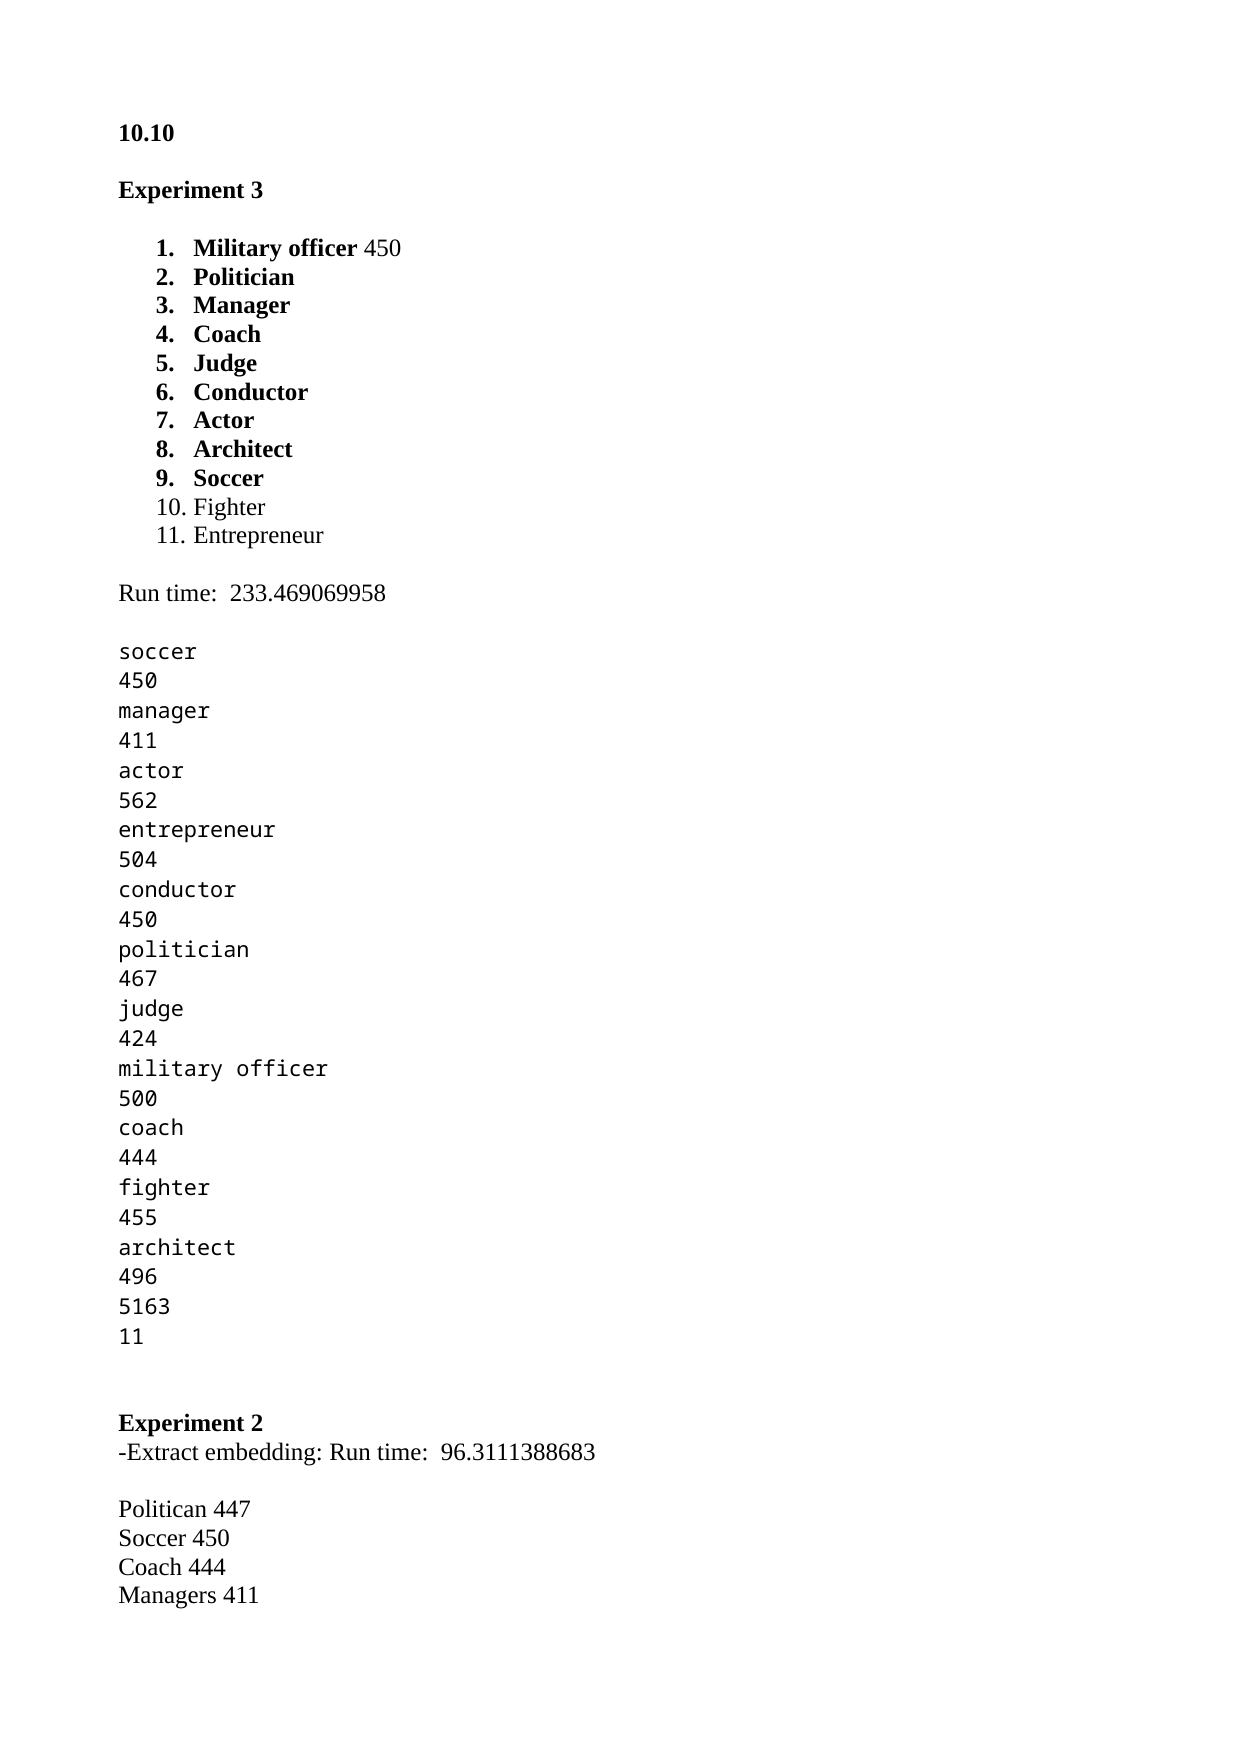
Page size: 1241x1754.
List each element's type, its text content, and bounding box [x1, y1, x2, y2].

text 500 [118, 1082, 1122, 1112]
list Fighter [156, 492, 1122, 521]
text Managers 411 [118, 1581, 1122, 1609]
list Conductor [156, 377, 1122, 406]
text entrepreneur [118, 814, 1122, 844]
list Architect [156, 434, 1122, 463]
text 467 [118, 963, 1122, 993]
text 424 [118, 1023, 1122, 1053]
text soccer [118, 636, 1122, 665]
list Judge [156, 348, 1122, 377]
text 411 [118, 725, 1122, 755]
text architect [118, 1231, 1122, 1261]
text Coach 444 [118, 1552, 1122, 1581]
text Politican 447 [118, 1494, 1122, 1523]
text coach [118, 1112, 1122, 1142]
text politician [118, 933, 1122, 963]
text Experiment 2 [118, 1408, 1122, 1437]
list Coach [156, 319, 1122, 348]
text Experiment 3 [118, 176, 1122, 204]
text conductor [118, 874, 1122, 904]
text 562 [118, 784, 1122, 814]
text 455 [118, 1202, 1122, 1231]
text military officer [118, 1053, 1122, 1082]
list Actor [156, 406, 1122, 434]
text fighter [118, 1172, 1122, 1202]
text 10.10 [118, 118, 1122, 147]
list Military officer 450 [156, 233, 1122, 262]
text actor [118, 755, 1122, 784]
text 450 [118, 665, 1122, 695]
text Soccer 450 [118, 1523, 1122, 1552]
text judge [118, 993, 1122, 1023]
list Manager [156, 291, 1122, 319]
list Entrepreneur [156, 521, 1122, 549]
text 450 [118, 904, 1122, 933]
text 444 [118, 1142, 1122, 1172]
text 496 [118, 1261, 1122, 1291]
list Soccer [156, 463, 1122, 492]
list Politician [156, 262, 1122, 291]
text Run time: 233.469069958 [118, 578, 1122, 607]
text manager [118, 695, 1122, 725]
text 504 [118, 844, 1122, 874]
text 11 [118, 1321, 1122, 1351]
text 5163 [118, 1291, 1122, 1321]
text -Extract embedding: Run time: 96.3111388683 [118, 1437, 1122, 1466]
